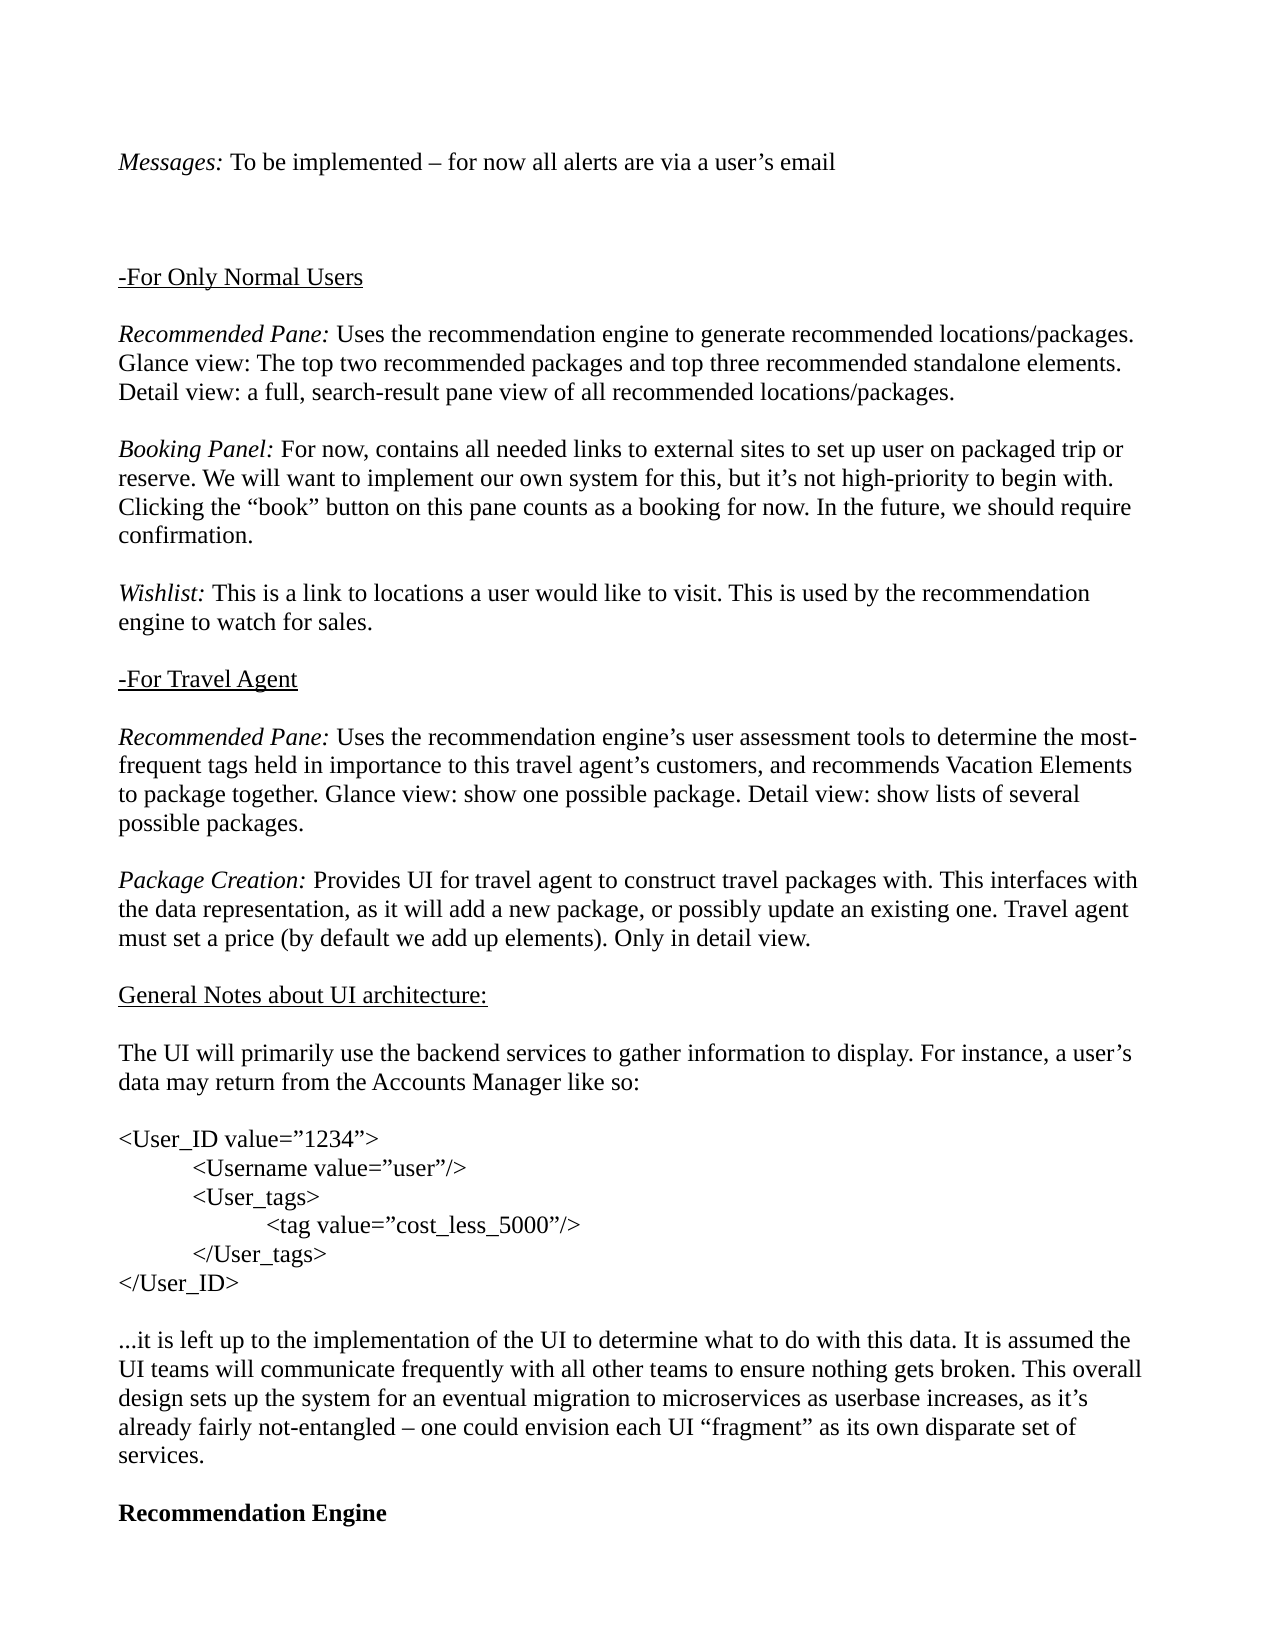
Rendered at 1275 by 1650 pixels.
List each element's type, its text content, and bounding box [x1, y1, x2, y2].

text -For Travel Agent [118, 664, 1157, 693]
text Messages: To be implemented – for now all alerts are via a user’s email [118, 147, 1157, 176]
text <User_ID value=”1234”> [118, 1124, 1157, 1153]
text <Username value=”user”/> [118, 1153, 1157, 1182]
text Booking Panel: For now, contains all needed links to external sites to set up user on packaged trip or reserve. We will want to implement our own system for this, but it’s not high-priority to begin with. Clicking the “book” button on this pane counts as a booking for now. In the future, we should require confirmation. [118, 434, 1157, 549]
text General Notes about UI architecture: [118, 981, 1157, 1009]
text The UI will primarily use the backend services to gather information to display. For instance, a user’s data may return from the Accounts Manager like so: [118, 1038, 1157, 1096]
text Recommended Pane: Uses the recommendation engine’s user assessment tools to determine the most-frequent tags held in importance to this travel agent’s customers, and recommends Vacation Elements to package together. Glance view: show one possible package. Detail view: show lists of several possible packages. [118, 722, 1157, 837]
text ...it is left up to the implementation of the UI to determine what to do with this data. It is assumed the UI teams will communicate frequently with all other teams to ensure nothing gets broken. This overall design sets up the system for an eventual migration to microservices as userbase increases, as it’s already fairly not-entangled – one could envision each UI “fragment” as its own disparate set of services. [118, 1326, 1157, 1469]
text Package Creation: Provides UI for travel agent to construct travel packages with. This interfaces with the data representation, as it will add a new package, or possibly update an existing one. Travel agent must set a price (by default we add up elements). Only in detail view. [118, 866, 1157, 952]
text </User_ID> [118, 1268, 1157, 1297]
text Wishlist: This is a link to locations a user would like to visit. This is used by the recommendation engine to watch for sales. [118, 578, 1157, 636]
text </User_tags> [118, 1239, 1157, 1268]
text Recommendation Engine [118, 1498, 1157, 1527]
text <User_tags> [118, 1182, 1157, 1211]
text <tag value=”cost_less_5000”/> [118, 1211, 1157, 1239]
text Recommended Pane: Uses the recommendation engine to generate recommended locations/packages. Glance view: The top two recommended packages and top three recommended standalone elements. Detail view: a full, search-result pane view of all recommended locations/packages. [118, 319, 1157, 406]
text -For Only Normal Users [118, 262, 1157, 291]
